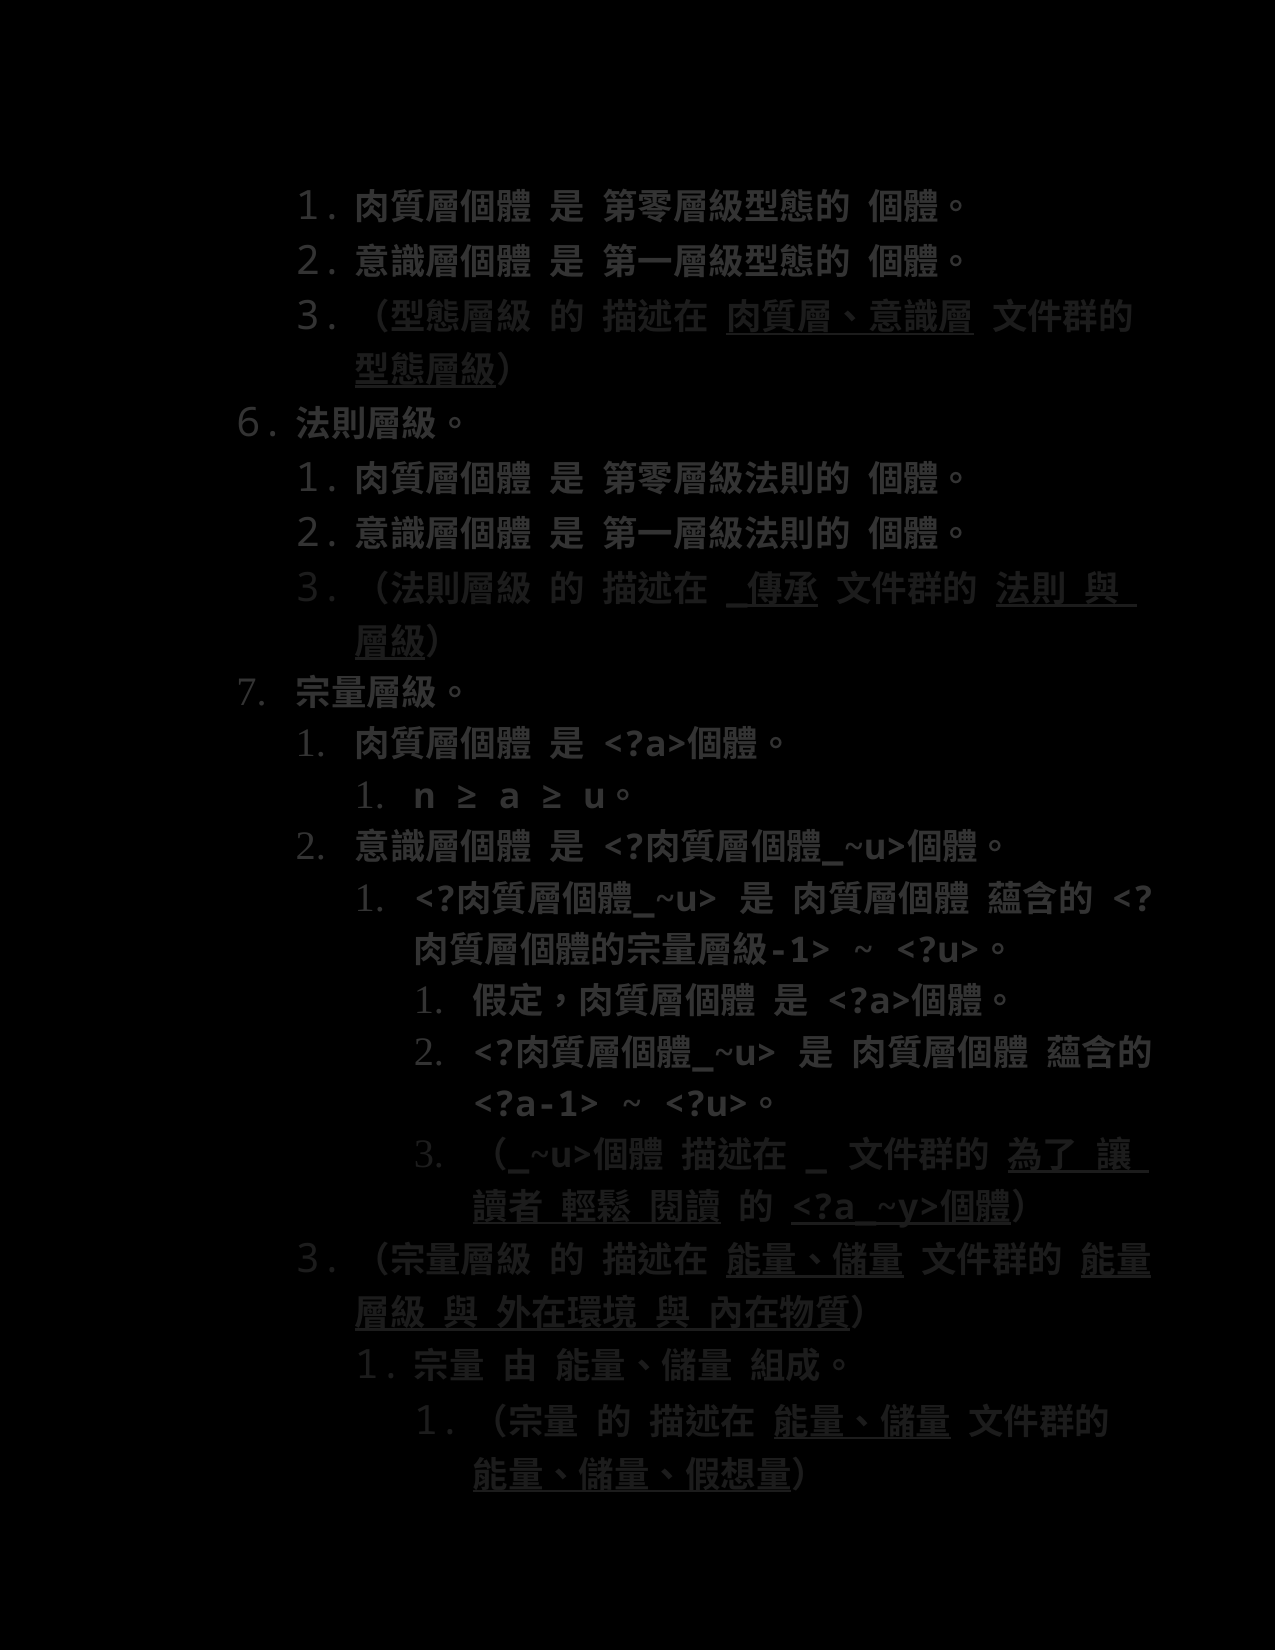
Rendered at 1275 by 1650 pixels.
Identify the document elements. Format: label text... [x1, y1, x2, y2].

list 宗量 由 能量、儲量 組成。 [354, 1336, 1157, 1391]
list （_~u>個體 描述在 _ 文件群的 為了 讓 讀者 輕鬆 閱讀 的 <?a_~y>個體） [413, 1127, 1157, 1229]
list 肉質層個體 是 第零層級法則的 個體。 [295, 448, 1157, 503]
list 肉質層個體 是 <?a>個體。 [295, 716, 1157, 767]
list （宗量層級 的 描述在 能量、儲量 文件群的 能量層級 與 外在環境 與 內在物質） [295, 1229, 1157, 1336]
list 假定，肉質層個體 是 <?a>個體。 [413, 973, 1157, 1024]
list n ≥ a ≥ u。 [354, 767, 1157, 818]
list （型態層級 的 描述在 肉質層、意識層 文件群的 型態層級） [295, 287, 1157, 393]
list <?肉質層個體_~u> 是 肉質層個體 蘊含的 <?肉質層個體的宗量層級-1> ~ <?u>。 [354, 870, 1157, 973]
list 肉質層個體 是 第零層級型態的 個體。 [295, 176, 1157, 231]
list （宗量 的 描述在 能量、儲量 文件群的 能量、儲量、假想量） [413, 1391, 1157, 1497]
list 法則層級。 [236, 393, 1157, 448]
list 意識層個體 是 第一層級型態的 個體。 [295, 231, 1157, 287]
list 意識層個體 是 <?肉質層個體_~u>個體。 [295, 818, 1157, 870]
list 意識層個體 是 第一層級法則的 個體。 [295, 503, 1157, 558]
list （法則層級 的 描述在 _傳承 文件群的 法則 與 層級） [295, 558, 1157, 664]
list <?肉質層個體_~u> 是 肉質層個體 蘊含的 <?a-1> ~ <?u>。 [413, 1024, 1157, 1127]
list 宗量層級。 [236, 664, 1157, 716]
